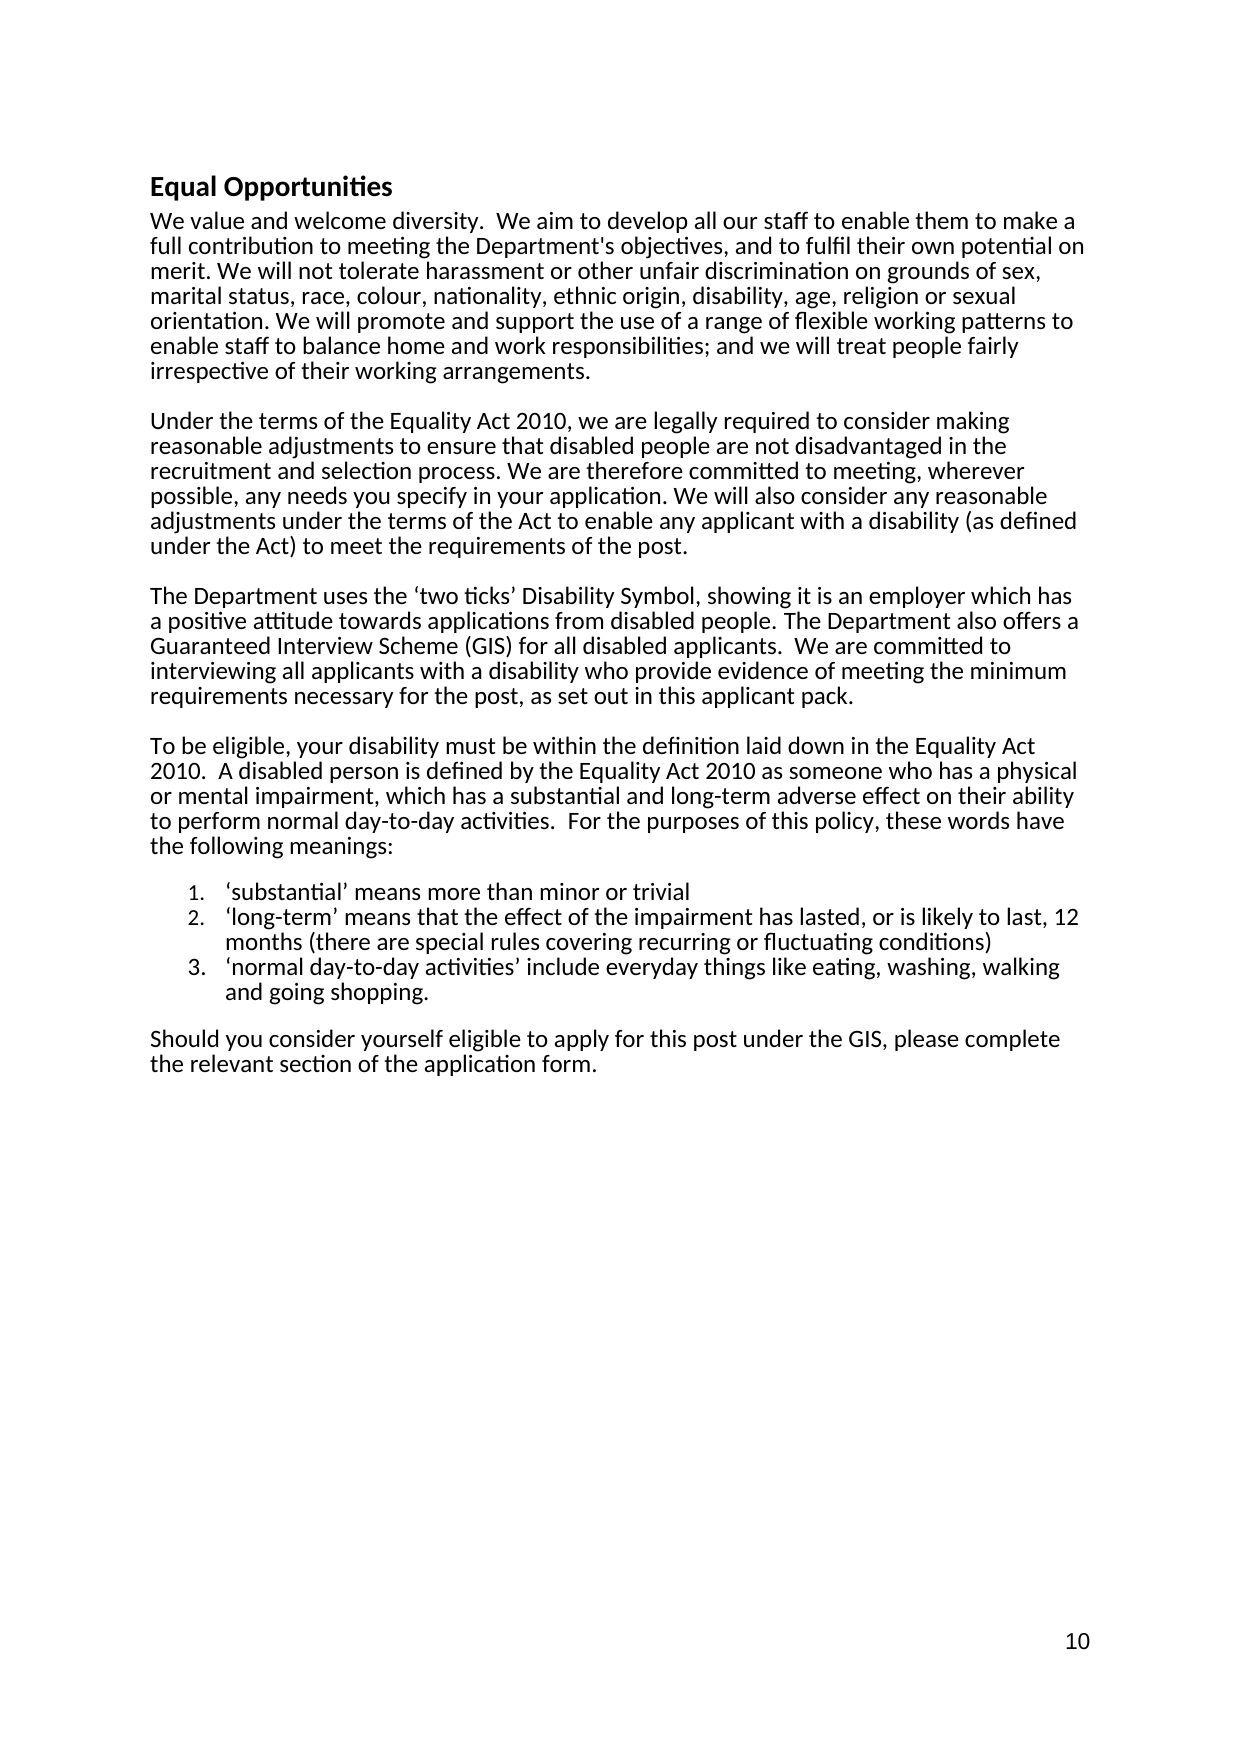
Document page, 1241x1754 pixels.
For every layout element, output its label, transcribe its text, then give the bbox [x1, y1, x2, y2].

text The Department uses the ‘two ticks’ Disability Symbol, showing it is an employer which has a positive attitude towards applications from disabled people. The Department also offers a Guaranteed Interview Scheme (GIS) for all disabled applicants. We are committed to interviewing all applicants with a disability who provide evidence of meeting the minimum requirements necessary for the post, as set out in this applicant pack. [150, 585, 1090, 710]
text We value and welcome diversity. We aim to develop all our staff to enable them to make a full contribution to meeting the Department's objectives, and to fulfil their own potential on merit. We will not tolerate harassment or other unfair discrimination on grounds of sex, marital status, race, colour, nationality, ethnic origin, disability, age, religion or sexual orientation. We will promote and support the use of a range of flexible working patterns to enable staff to balance home and work responsibilities; and we will treat people fairly irrespective of their working arrangements. [150, 210, 1090, 385]
text To be eligible, your disability must be within the definition laid down in the Equality Act 2010. A disabled person is defined by the Equality Act 2010 as someone who has a physical or mental impairment, which has a substantial and long-term adverse effect on their ability to perform normal day-to-day activities. For the purposes of this policy, these words have the following meanings: [150, 735, 1090, 860]
list ‘long-term’ means that the effect of the impairment has lasted, or is likely to last, 12 months (there are special rules covering recurring or fluctuating conditions) [187, 906, 1090, 956]
list ‘normal day-to-day activities’ include everyday things like eating, washing, walking and going shopping. [187, 956, 1090, 1006]
text Under the terms of the Equality Act 2010, we are legally required to consider making reasonable adjustments to ensure that disabled people are not disadvantaged in the recruitment and selection process. We are therefore committed to meeting, wherever possible, any needs you specify in your application. We will also consider any reasonable adjustments under the terms of the Act to enable any applicant with a disability (as defined under the Act) to meet the requirements of the post. [150, 410, 1090, 560]
subtitle Equal Opportunities [150, 175, 1090, 204]
list ‘substantial’ means more than minor or trivial [187, 881, 1090, 906]
text Should you consider yourself eligible to apply for this post under the GIS, please complete the relevant section of the application form. [150, 1029, 1090, 1079]
